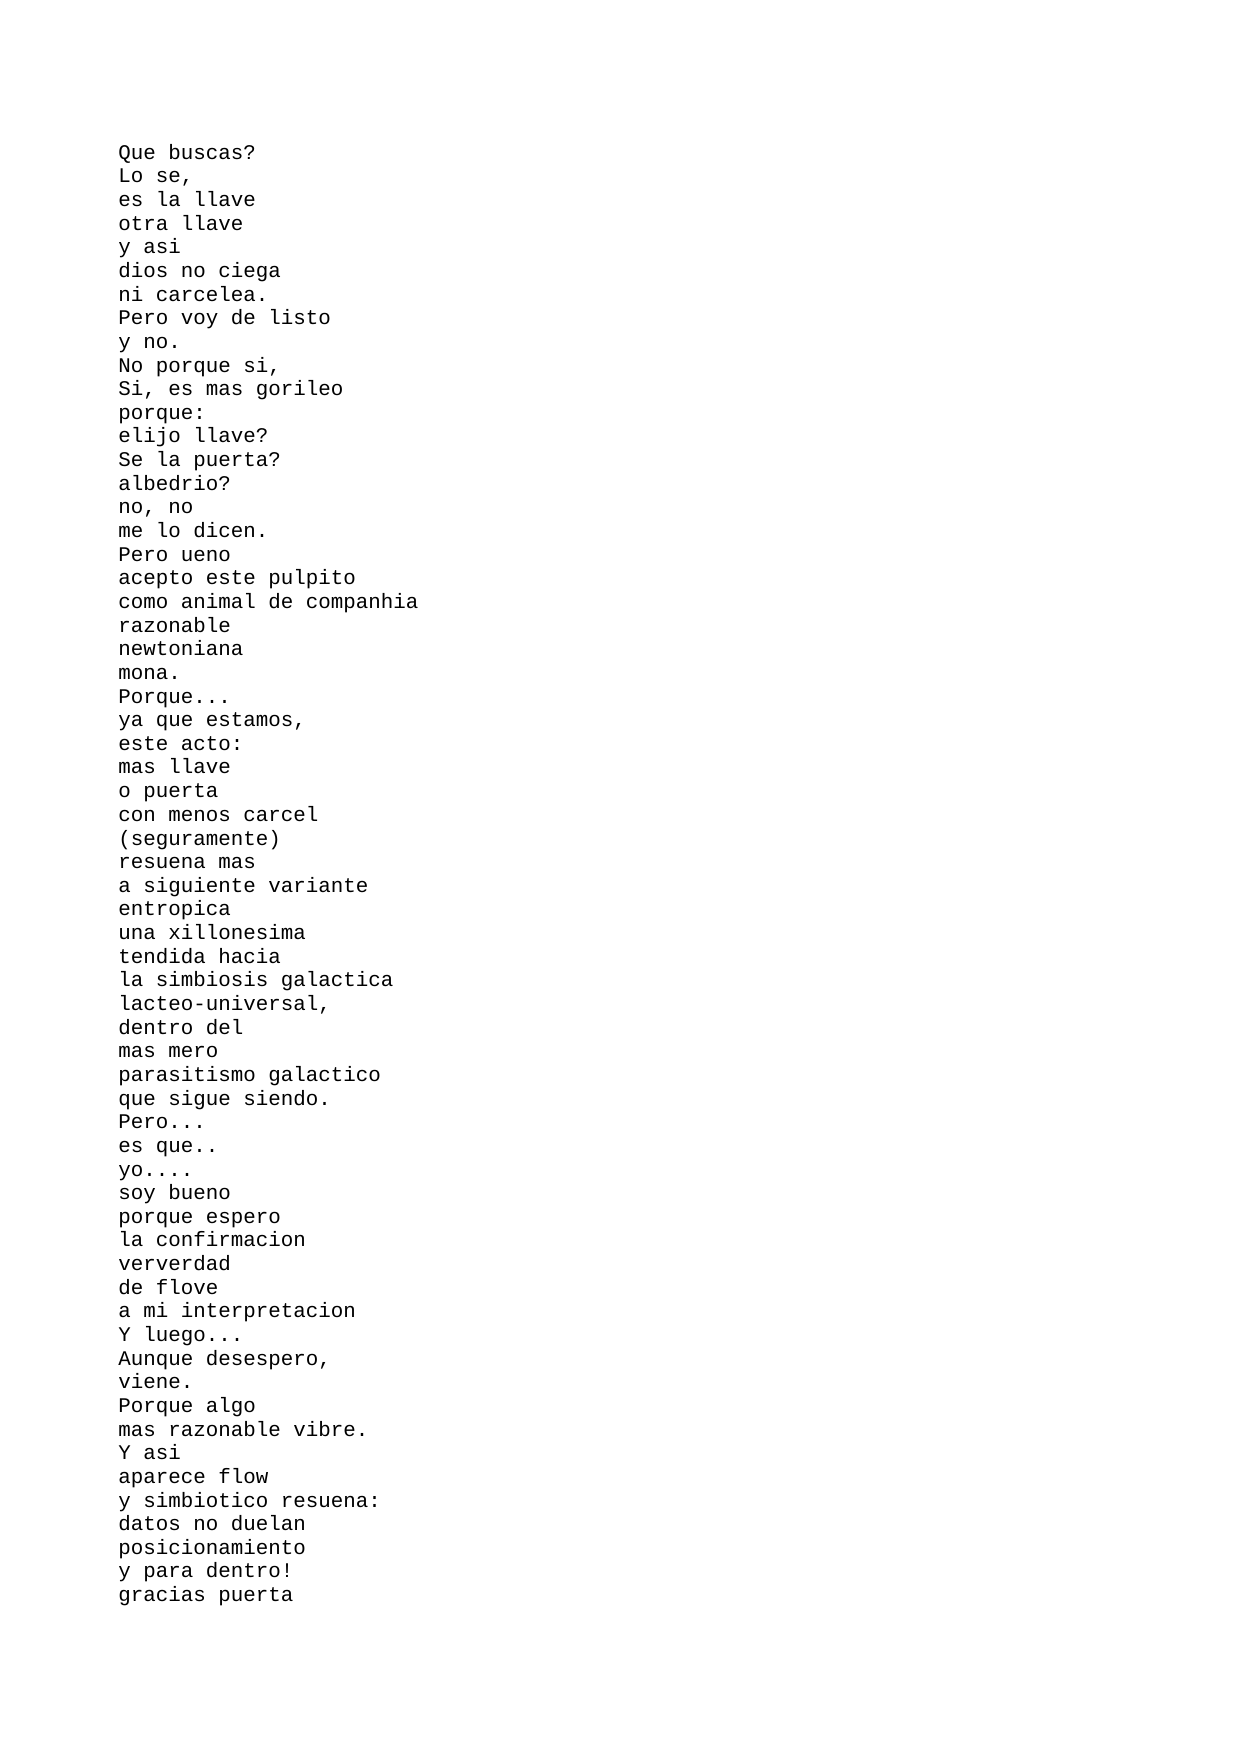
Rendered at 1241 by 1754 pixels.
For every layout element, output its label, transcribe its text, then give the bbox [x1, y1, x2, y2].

text Porque... [118, 686, 1122, 709]
text lacteo-universal, [118, 993, 1122, 1017]
text me lo dicen. [118, 520, 1122, 544]
text soy bueno [118, 1182, 1122, 1206]
text Se la puerta? [118, 449, 1122, 473]
text mas llave [118, 757, 1122, 780]
text una xillonesima [118, 922, 1122, 946]
text Porque algo [118, 1395, 1122, 1419]
text mona. [118, 662, 1122, 686]
text ni carcelea. [118, 284, 1122, 307]
text es que.. [118, 1135, 1122, 1158]
text acepto este pulpito [118, 567, 1122, 591]
text y simbiotico resuena: [118, 1489, 1122, 1513]
text datos no duelan [118, 1513, 1122, 1537]
text que sigue siendo. [118, 1088, 1122, 1111]
text Que buscas? [118, 142, 1122, 165]
text entropica [118, 898, 1122, 922]
text parasitismo galactico [118, 1064, 1122, 1088]
text resuena mas [118, 851, 1122, 875]
text Si, es mas gorileo [118, 378, 1122, 402]
text Aunque desespero, [118, 1348, 1122, 1371]
text dios no ciega [118, 260, 1122, 284]
text no, no [118, 496, 1122, 520]
text (seguramente) [118, 827, 1122, 851]
text razonable [118, 615, 1122, 638]
text otra llave [118, 213, 1122, 236]
text ververdad [118, 1253, 1122, 1277]
text porque: [118, 402, 1122, 426]
text yo.... [118, 1158, 1122, 1182]
text de flove [118, 1277, 1122, 1300]
text dentro del [118, 1017, 1122, 1040]
text Pero ueno [118, 544, 1122, 567]
text newtoniana [118, 638, 1122, 662]
text a siguiente variante [118, 875, 1122, 898]
text elijo llave? [118, 426, 1122, 449]
text la confirmacion [118, 1229, 1122, 1253]
text posicionamiento [118, 1537, 1122, 1561]
text tendida hacia [118, 946, 1122, 969]
text o puerta [118, 780, 1122, 804]
text Pero voy de listo [118, 307, 1122, 331]
text Lo se, [118, 165, 1122, 189]
text No porque si, [118, 354, 1122, 378]
text Y luego... [118, 1324, 1122, 1348]
text mas mero [118, 1040, 1122, 1064]
text mas razonable vibre. [118, 1419, 1122, 1442]
text porque espero [118, 1206, 1122, 1229]
text aparece flow [118, 1466, 1122, 1489]
text Pero... [118, 1111, 1122, 1135]
text y para dentro! [118, 1561, 1122, 1584]
text es la llave [118, 189, 1122, 213]
text gracias puerta [118, 1584, 1122, 1608]
text con menos carcel [118, 804, 1122, 827]
text como animal de companhia [118, 591, 1122, 615]
text viene. [118, 1371, 1122, 1395]
text la simbiosis galactica [118, 969, 1122, 993]
text Y asi [118, 1442, 1122, 1466]
text a mi interpretacion [118, 1300, 1122, 1324]
text este acto: [118, 733, 1122, 757]
text ya que estamos, [118, 709, 1122, 733]
text y no. [118, 331, 1122, 354]
text albedrio? [118, 473, 1122, 496]
text y asi [118, 236, 1122, 260]
